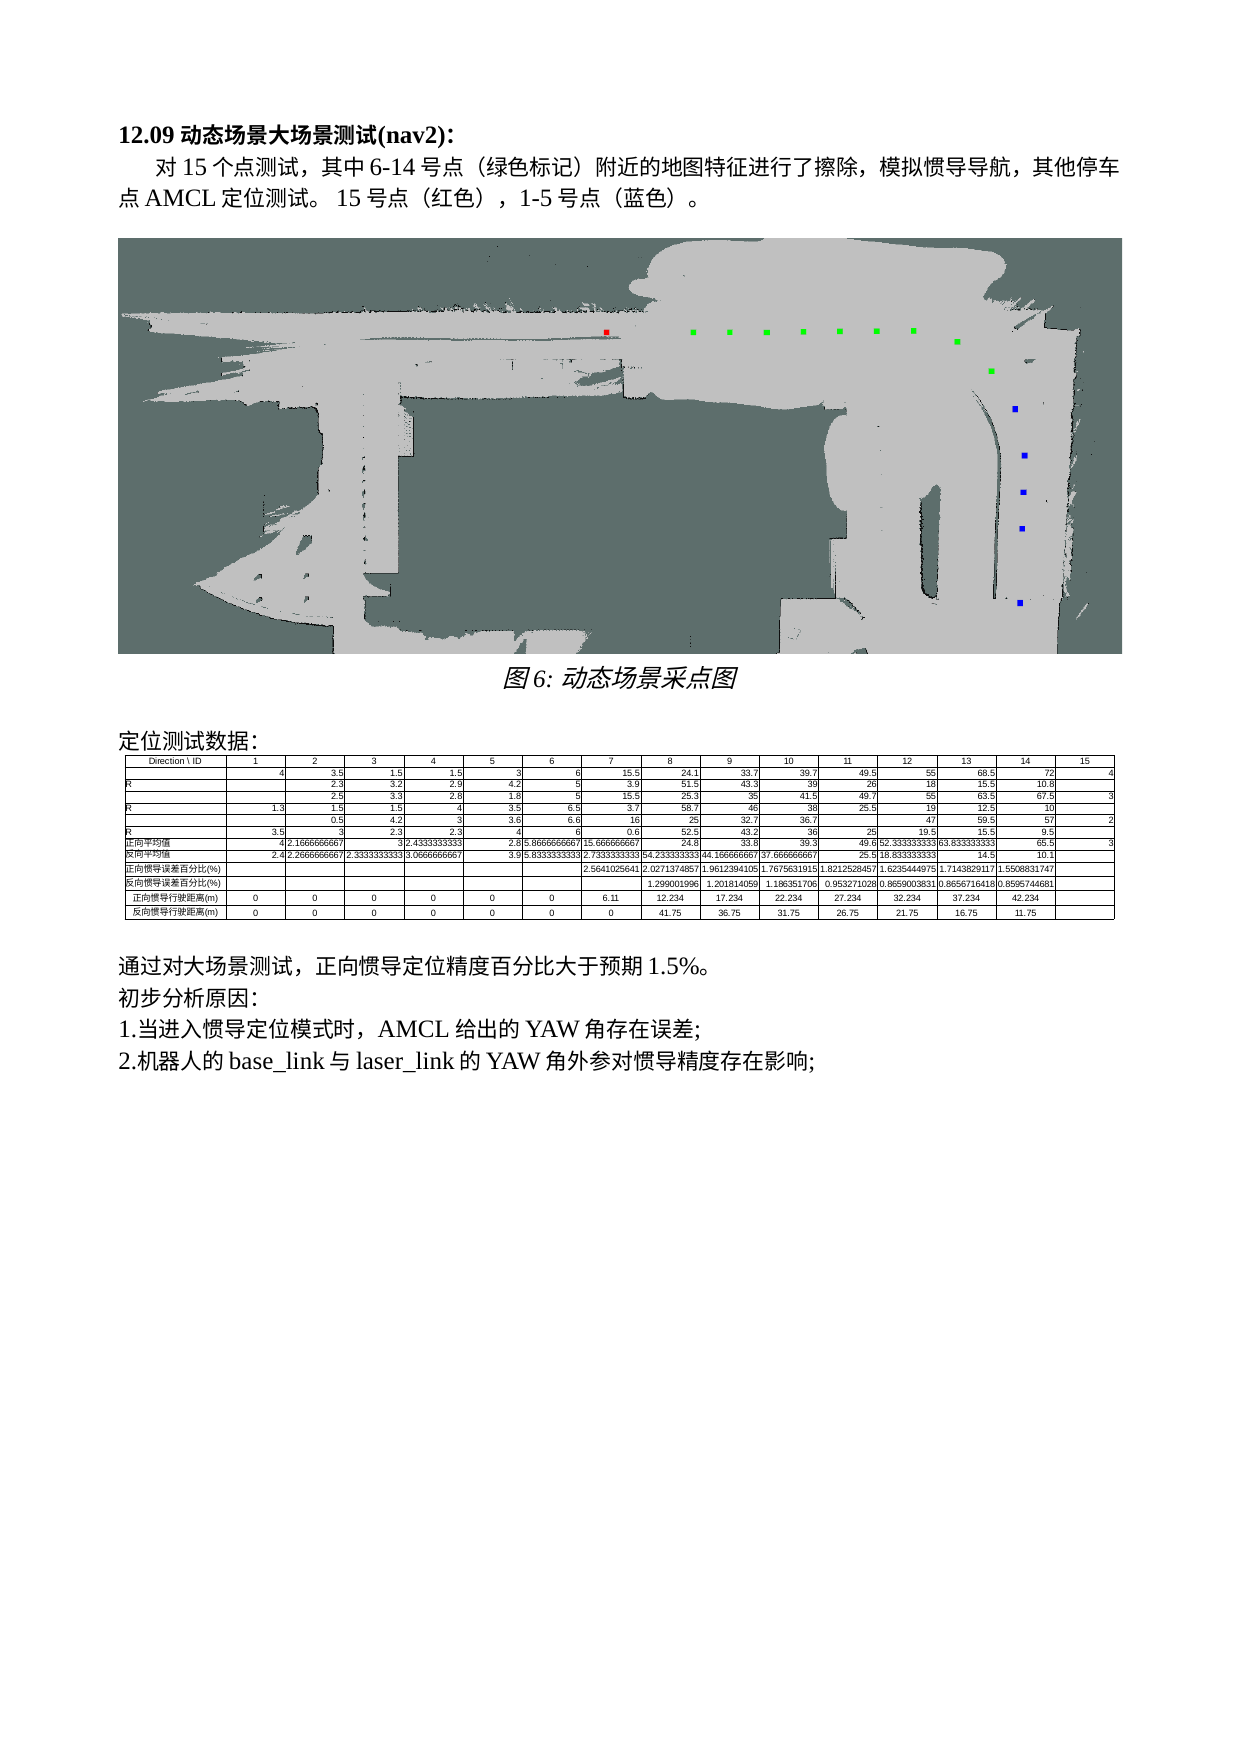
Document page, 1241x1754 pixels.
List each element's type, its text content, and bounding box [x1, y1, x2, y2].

text 2.机器人的base_link与laser_link的YAW角外参对惯导精度存在影响; [118, 1044, 1122, 1076]
text 12.09 动态场景大场景测试(nav2)： [118, 118, 1122, 150]
picture [118, 238, 1123, 654]
text 初步分析原因： [118, 981, 1122, 1012]
text 1.当进入惯导定位模式时，AMCL给出的YAW角存在误差; [118, 1012, 1122, 1044]
text 对15个点测试，其中6-14号点（绿色标记）附近的地图特征进行了擦除，模拟惯导导航，其他停车点AMCL定位测试。 15号点（红色），1-5号点（蓝色）。 [118, 150, 1122, 213]
text 定位测试数据： [118, 724, 1122, 755]
text 图 6: 动态场景采点图 [118, 654, 1122, 695]
text 通过对大场景测试，正向惯导定位精度百分比大于预期1.5%。 [118, 949, 1122, 981]
